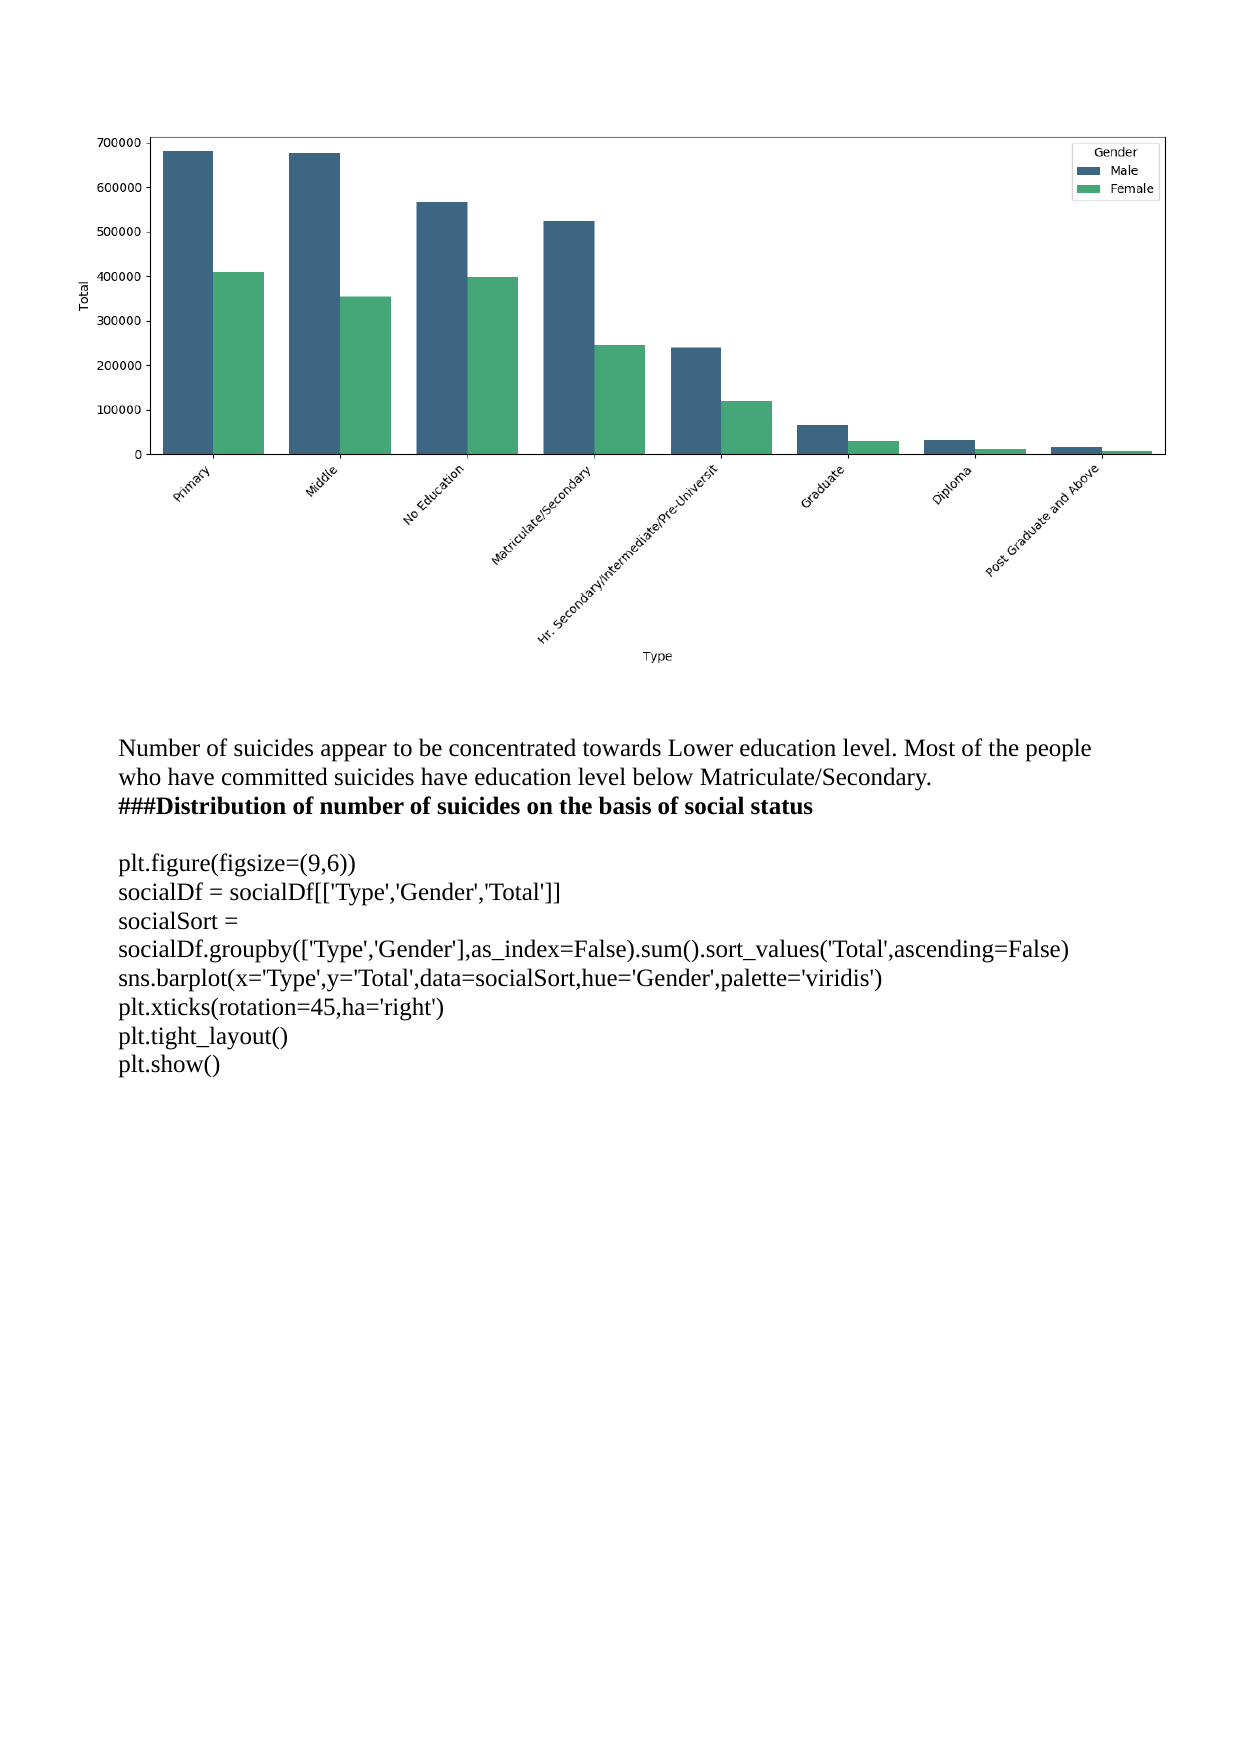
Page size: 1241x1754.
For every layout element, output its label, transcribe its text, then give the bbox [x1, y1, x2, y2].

text ###Distribution of number of suicides on the basis of social status [118, 791, 1122, 819]
text sns.barplot(x='Type',y='Total',data=socialSort,hue='Gender',palette='viridis') [118, 963, 1122, 992]
picture [59, 118, 1182, 705]
text Number of suicides appear to be concentrated towards Lower education level. Most of the people who have committed suicides have education level below Matriculate/Secondary. [118, 733, 1122, 791]
text plt.figure(figsize=(9,6)) [118, 848, 1122, 877]
text plt.xticks(rotation=45,ha='right') [118, 992, 1122, 1021]
text plt.show() [118, 1049, 1122, 1078]
text socialDf = socialDf[['Type','Gender','Total']] [118, 877, 1122, 906]
text socialSort = socialDf.groupby(['Type','Gender'],as_index=False).sum().sort_values('Total',ascending=False) [118, 906, 1122, 963]
text plt.tight_layout() [118, 1021, 1122, 1049]
